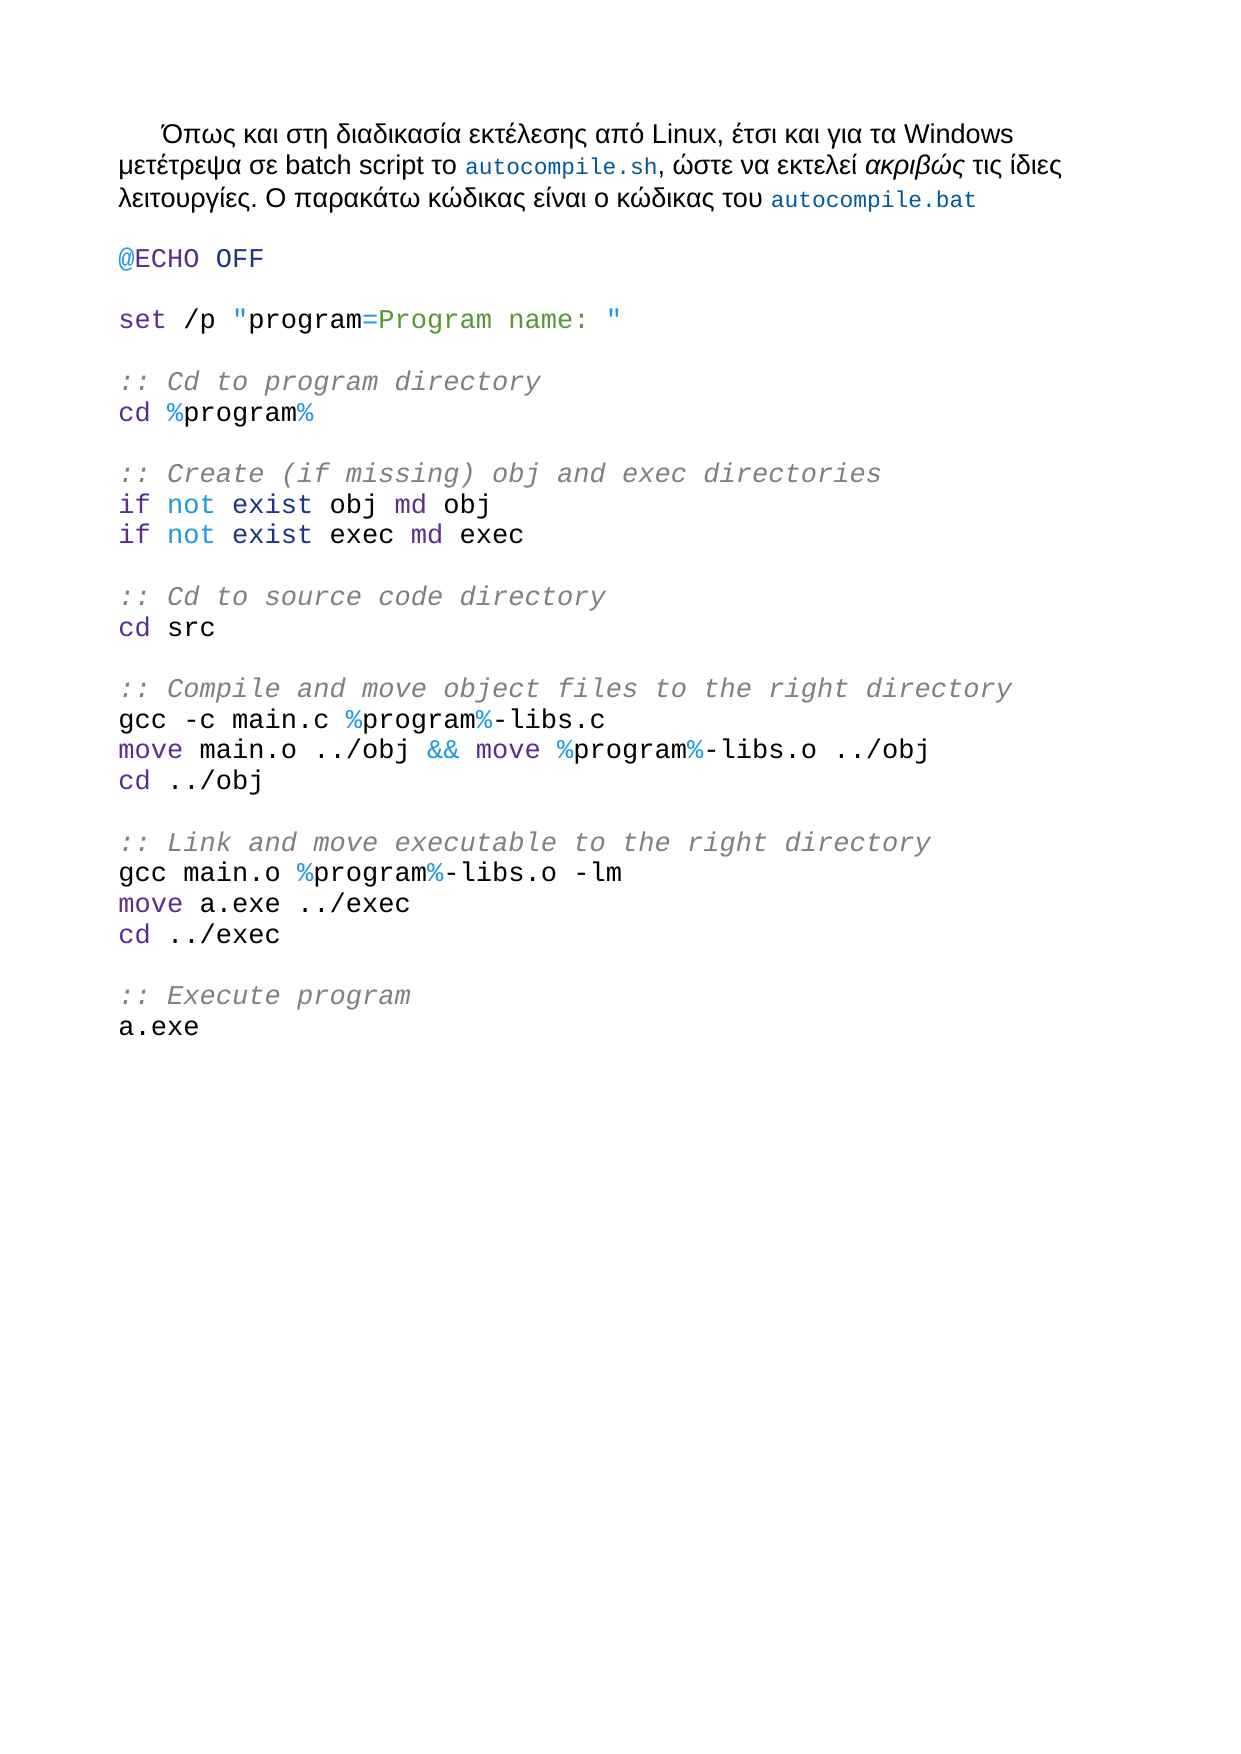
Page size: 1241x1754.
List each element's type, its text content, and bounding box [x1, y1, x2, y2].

text cd src [118, 613, 1122, 644]
text gcc -c main.c %program%-libs.c [118, 706, 1122, 736]
text :: Execute program [118, 982, 1122, 1013]
text set /p "program=Program name: " [118, 306, 1122, 337]
text :: Create (if missing) obj and exec directories [118, 460, 1122, 491]
text if not exist exec md exec [118, 521, 1122, 552]
text move a.exe ../exec [118, 890, 1122, 921]
text if not exist obj md obj [118, 491, 1122, 521]
text Όπως και στη διαδικασία εκτέλεσης από Linux, έτσι και για τα Windows μετέτρεψα σε batch script το autocompile.sh, ώστε να εκτελεί ακριβώς τις ίδιες λειτουργίες. Ο παρακάτω κώδικας είναι ο κώδικας του autocompile.bat [118, 118, 1122, 214]
text :: Cd to source code directory [118, 583, 1122, 613]
text @ECHO OFF [118, 245, 1122, 275]
text cd ../exec [118, 921, 1122, 951]
text :: Link and move executable to the right directory [118, 828, 1122, 859]
text cd %program% [118, 398, 1122, 429]
text move main.o ../obj && move %program%-libs.o ../obj [118, 736, 1122, 767]
text :: Compile and move object files to the right directory [118, 675, 1122, 706]
text cd ../obj [118, 767, 1122, 798]
text gcc main.o %program%-libs.o -lm [118, 859, 1122, 890]
text a.exe [118, 1013, 1122, 1044]
text :: Cd to program directory [118, 368, 1122, 398]
